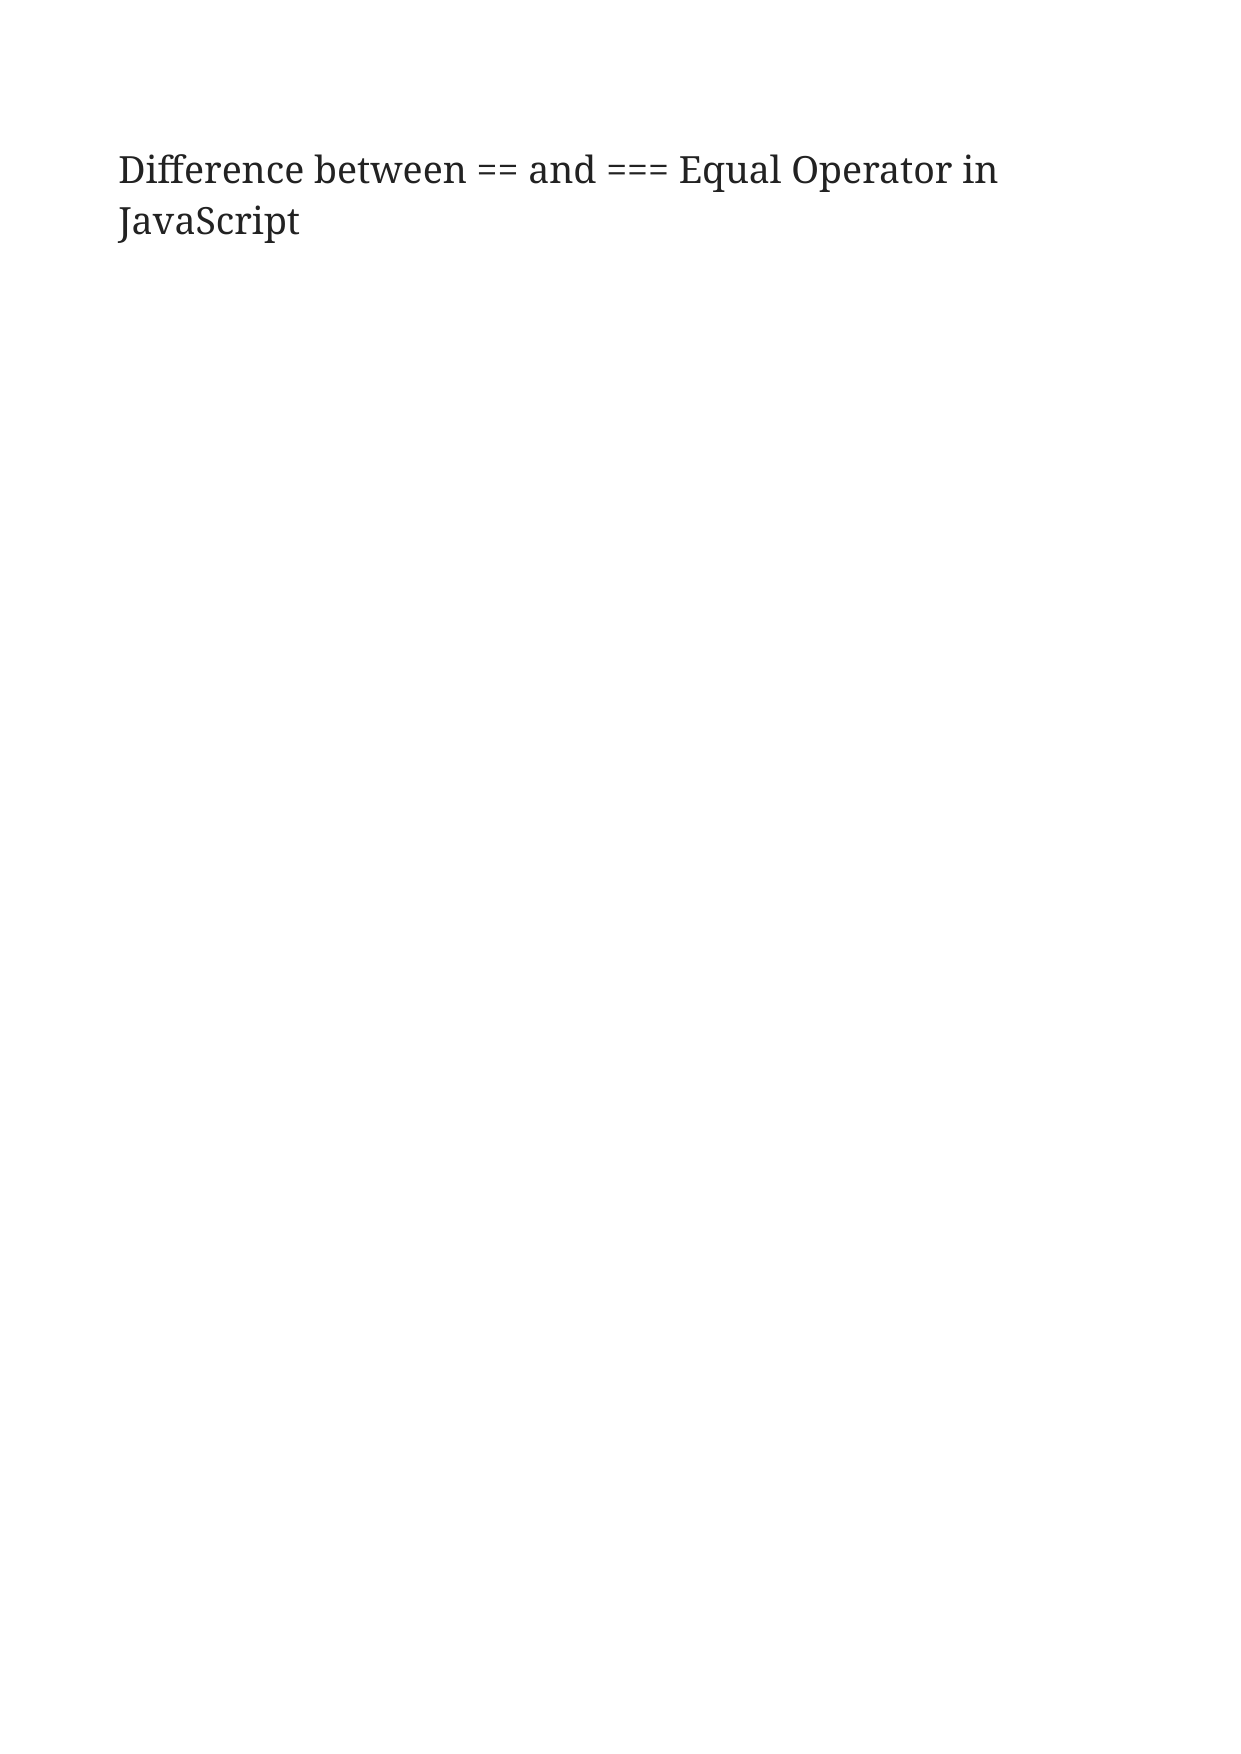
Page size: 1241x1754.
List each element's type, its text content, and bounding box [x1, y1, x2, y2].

subtitle Difference between == and === Equal Operator in JavaScript [118, 143, 1122, 245]
